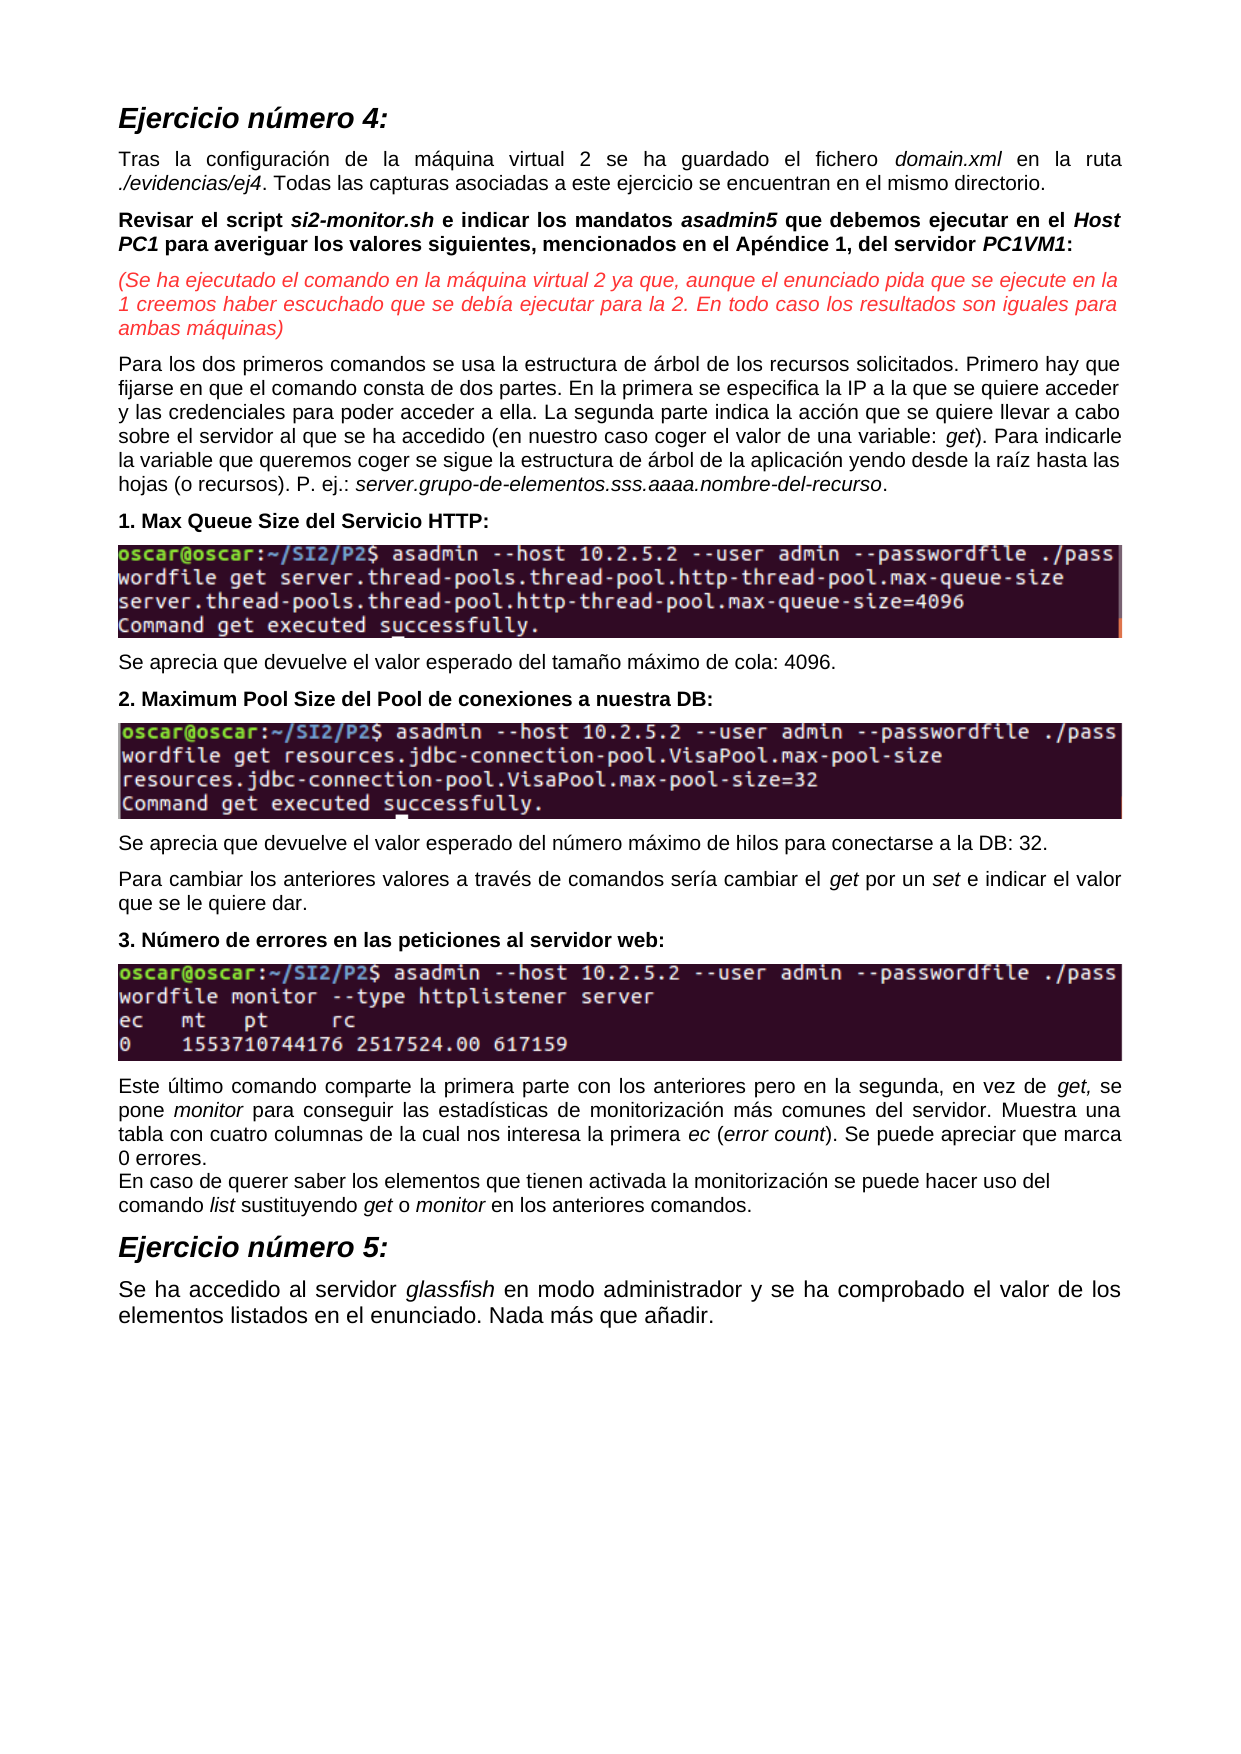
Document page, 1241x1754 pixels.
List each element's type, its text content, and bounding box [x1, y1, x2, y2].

subtitle 1. Max Queue Size del Servicio HTTP: [118, 508, 1122, 532]
subtitle Revisar el script si2-monitor.sh e indicar los mandatos asadmin5 que debemos ejecutar en el Host PC1 para averiguar los valores siguientes, mencionados en el Apéndice 1, del servidor PC1VM1: [118, 207, 1122, 255]
subtitle Se aprecia que devuelve el valor esperado del tamaño máximo de cola: 4096. [118, 650, 1122, 674]
picture [118, 545, 1123, 638]
subtitle Para los dos primeros comandos se usa la estructura de árbol de los recursos solicitados. Primero hay que fijarse en que el comando consta de dos partes. En la primera se especifica la IP a la que se quiere acceder y las credenciales para poder acceder a ella. La segunda parte indica la acción que se quiere llevar a cabo sobre el servidor al que se ha accedido (en nuestro caso coger el valor de una variable: get). Para indicarle la variable que queremos coger se sigue la estructura de árbol de la aplicación yendo desde la raíz hasta las hojas (o recursos). P. ej.: server.grupo-de-elementos.sss.aaaa.nombre-del-recurso. [118, 352, 1122, 496]
subtitle Este último comando comparte la primera parte con los anteriores pero en la segunda, en vez de get, se pone monitor para conseguir las estadísticas de monitorización más comunes del servidor. Muestra una tabla con cuatro columnas de la cual nos interesa la primera ec (error count). Se puede apreciar que marca 0 errores. [118, 1073, 1122, 1169]
picture [118, 964, 1123, 1061]
subtitle Ejercicio número 5: [118, 1230, 1122, 1263]
text En caso de querer saber los elementos que tienen activada la monitorización se puede hacer uso del comando list sustituyendo get o monitor en los anteriores comandos. [118, 1169, 1122, 1217]
subtitle (Se ha ejecutado el comando en la máquina virtual 2 ya que, aunque el enunciado pida que se ejecute en la 1 creemos haber escuchado que se debía ejecutar para la 2. En todo caso los resultados son iguales para ambas máquinas) [118, 268, 1122, 340]
subtitle Para cambiar los anteriores valores a través de comandos sería cambiar el get por un set e indicar el valor que se le quiere dar. [118, 867, 1122, 915]
subtitle Tras la configuración de la máquina virtual 2 se ha guardado el fichero domain.xml en la ruta ./evidencias/ej4. Todas las capturas asociadas a este ejercicio se encuentran en el mismo directorio. [118, 147, 1122, 195]
subtitle Se aprecia que devuelve el valor esperado del número máximo de hilos para conectarse a la DB: 32. [118, 831, 1122, 855]
subtitle 3. Número de errores en las peticiones al servidor web: [118, 928, 1122, 952]
picture [118, 723, 1123, 819]
subtitle Se ha accedido al servidor glassfish en modo administrador y se ha comprobado el valor de los elementos listados en el enunciado. Nada más que añadir. [118, 1276, 1122, 1328]
subtitle 2. Maximum Pool Size del Pool de conexiones a nuestra DB: [118, 687, 1122, 711]
subtitle Ejercicio número 4: [118, 101, 1122, 134]
